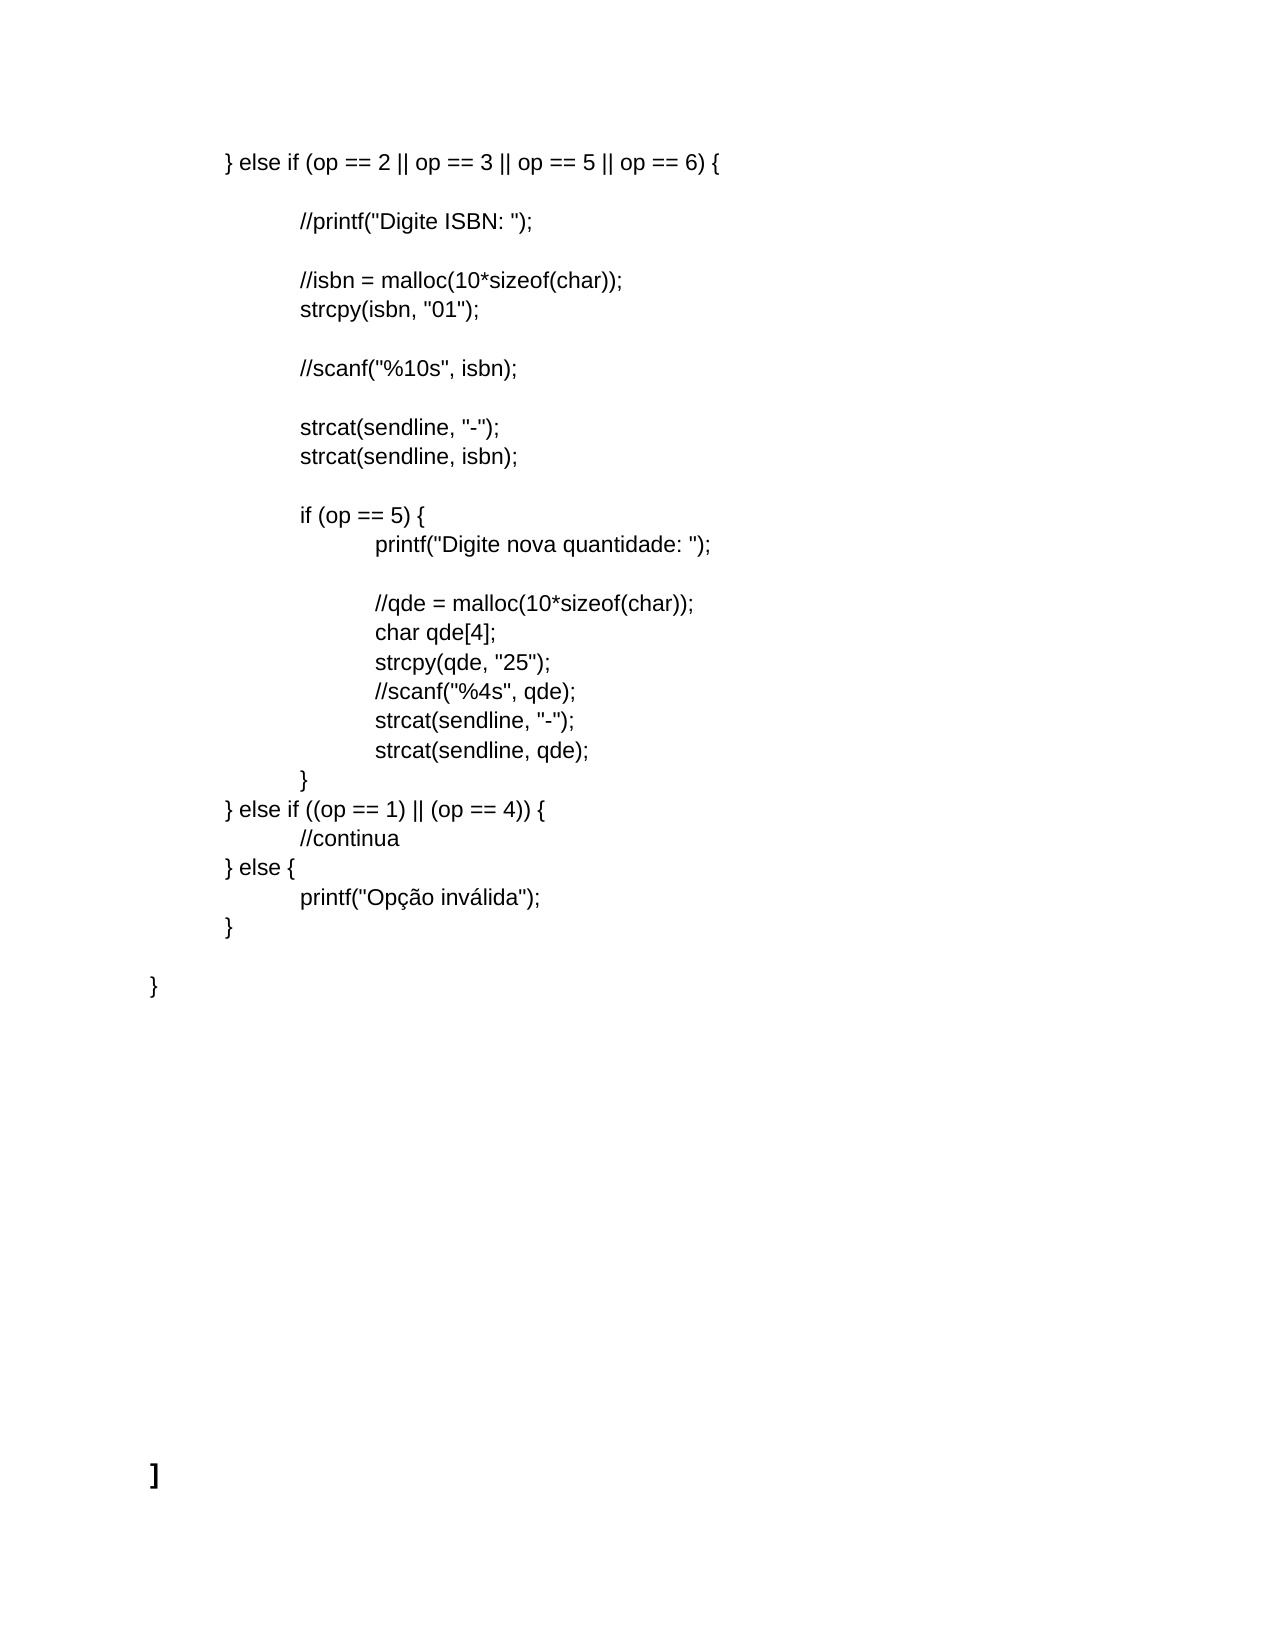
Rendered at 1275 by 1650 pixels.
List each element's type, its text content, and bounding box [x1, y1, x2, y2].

text if (op == 5) { [150, 502, 1125, 528]
text } else if (op == 2 || op == 3 || op == 5 || op == 6) { [150, 150, 1125, 176]
text //printf("Digite ISBN: "); [150, 209, 1125, 234]
text char qde[4]; [150, 620, 1125, 646]
text printf("Digite nova quantidade: "); [150, 532, 1125, 557]
text ] [150, 1459, 1125, 1489]
text strcpy(isbn, "01"); [150, 297, 1125, 322]
text strcat(sendline, qde); [150, 737, 1125, 763]
text } [150, 914, 1125, 939]
text strcpy(qde, "25"); [150, 649, 1125, 675]
text } [150, 972, 1125, 998]
text //scanf("%4s", qde); [150, 679, 1125, 704]
text } else { [150, 855, 1125, 881]
text //scanf("%10s", isbn); [150, 356, 1125, 381]
text strcat(sendline, "-"); [150, 708, 1125, 734]
text //isbn = malloc(10*sizeof(char)); [150, 267, 1125, 293]
text //qde = malloc(10*sizeof(char)); [150, 591, 1125, 616]
text strcat(sendline, "-"); [150, 414, 1125, 440]
text //continua [150, 826, 1125, 851]
text } else if ((op == 1) || (op == 4)) { [150, 796, 1125, 822]
text } [150, 767, 1125, 792]
text strcat(sendline, isbn); [150, 444, 1125, 469]
text printf("Opção inválida"); [150, 884, 1125, 910]
